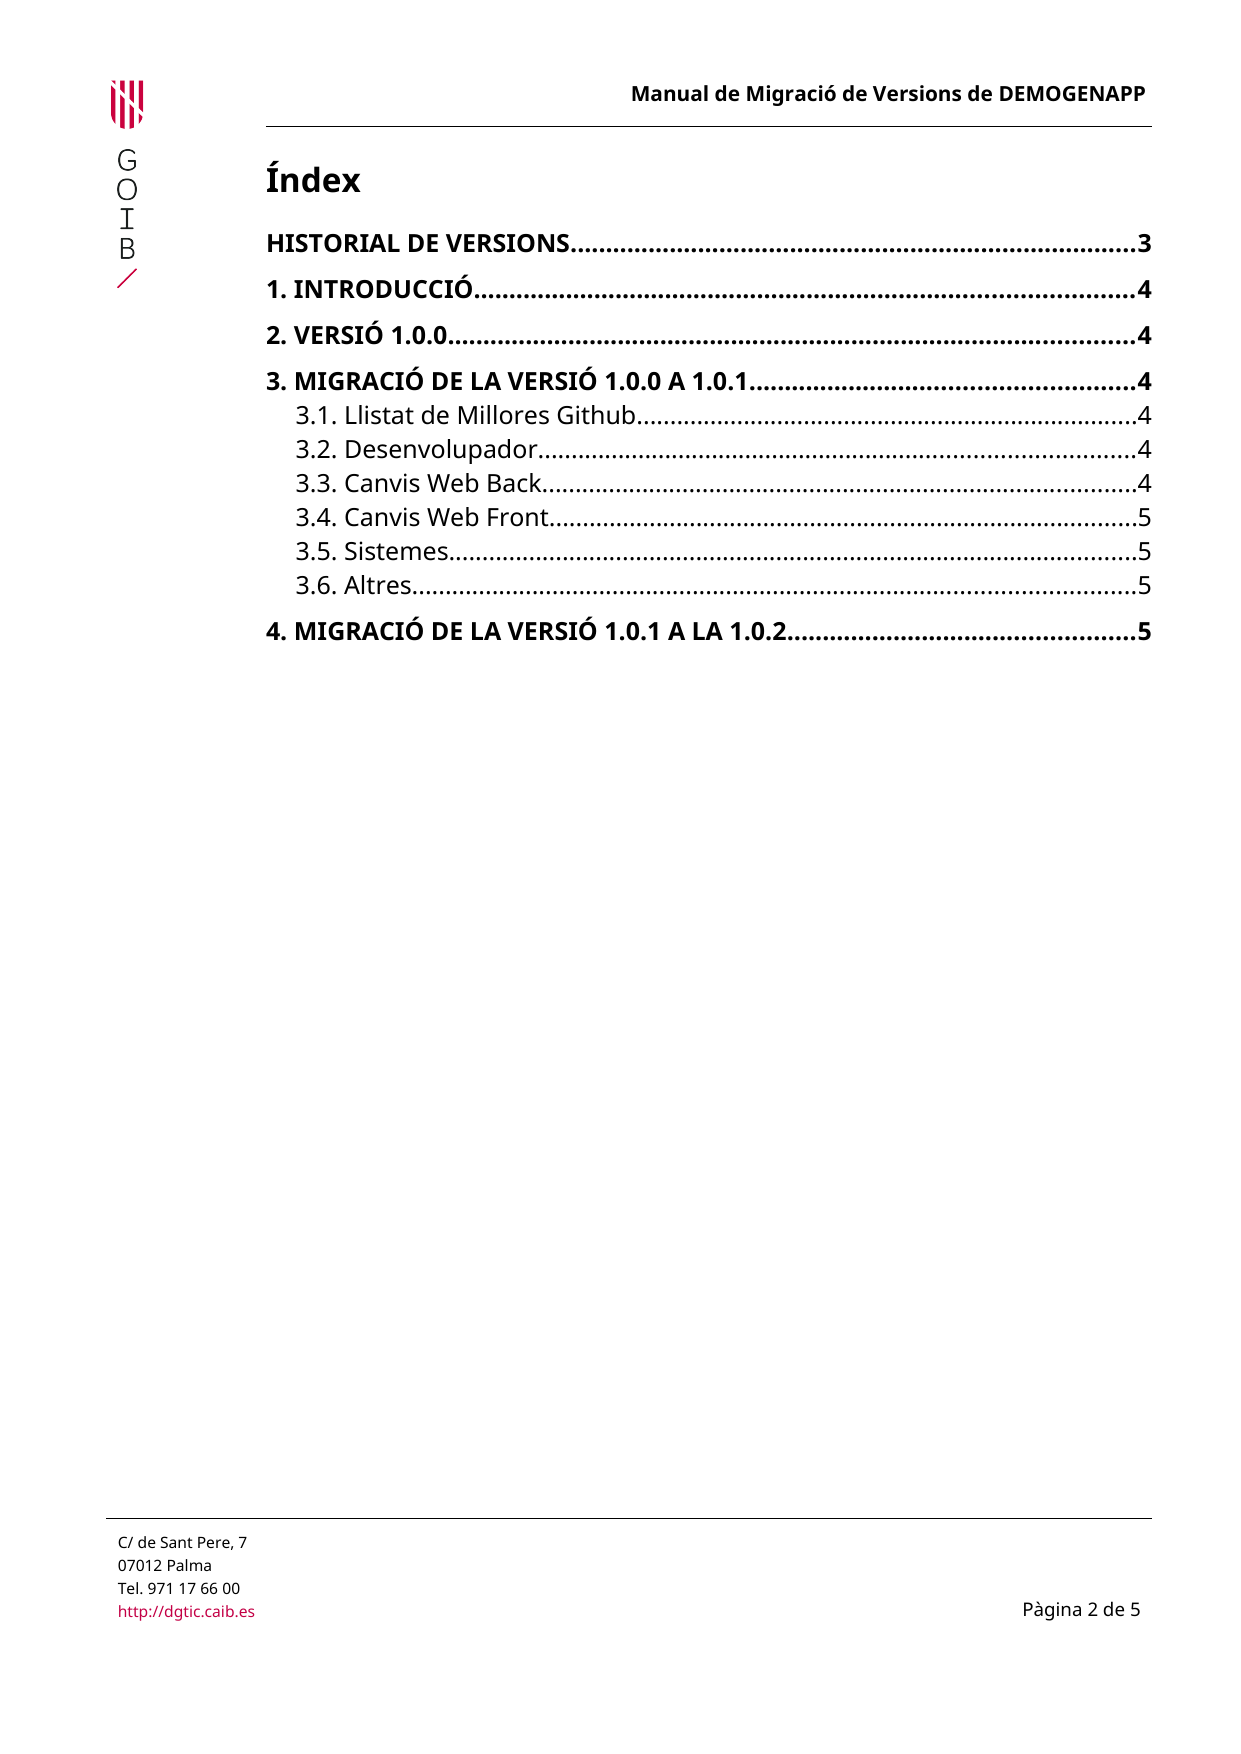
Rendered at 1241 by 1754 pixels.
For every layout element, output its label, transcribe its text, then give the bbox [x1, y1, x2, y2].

text 3.5. Sistemes 5 [295, 534, 1152, 568]
picture [82, 57, 172, 319]
text 3.4. Canvis Web Front 5 [295, 500, 1152, 534]
text 4. Migració de la Versió 1.0.1 a la 1.0.2 5 [266, 614, 1152, 648]
text 1. Introducció 4 [266, 272, 1152, 306]
text 3.6. Altres 5 [295, 568, 1152, 602]
text 3.2. Desenvolupador 4 [295, 432, 1152, 466]
text Historial de versions 3 [266, 226, 1152, 260]
text 3.3. Canvis Web Back 4 [295, 466, 1152, 500]
subtitle Índex [266, 156, 1152, 202]
text 3. Migració de la Versió 1.0.0 a 1.0.1 4 [266, 363, 1152, 398]
text 3.1. Llistat de Millores Github 4 [295, 398, 1152, 432]
text 2. Versió 1.0.0 4 [266, 318, 1152, 352]
